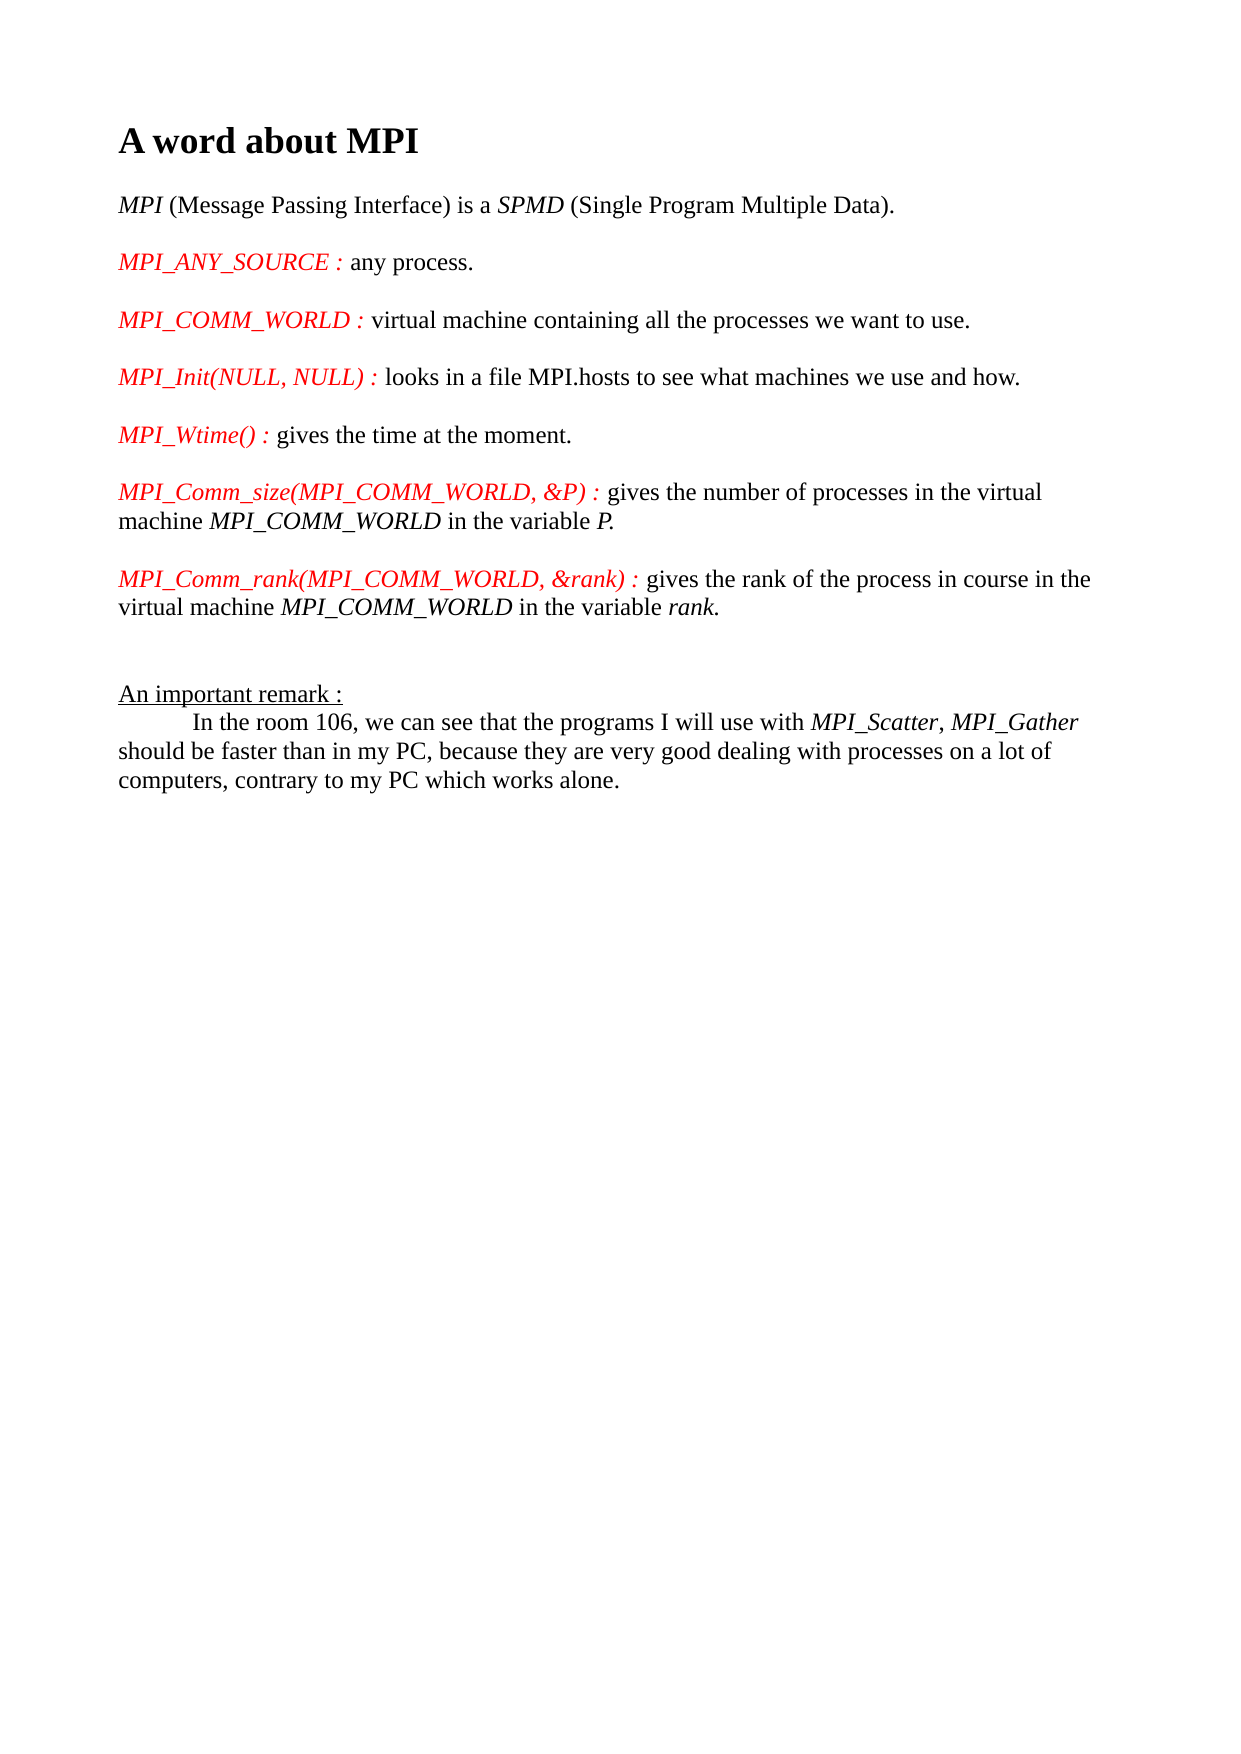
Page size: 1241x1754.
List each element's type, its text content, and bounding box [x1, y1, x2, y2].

text MPI_Init(NULL, NULL) : looks in a file MPI.hosts to see what machines we use and how. [118, 362, 1122, 391]
text MPI (Message Passing Interface) is a SPMD (Single Program Multiple Data). [118, 190, 1122, 219]
text In the room 106, we can see that the programs I will use with MPI_Scatter, MPI_Gather should be faster than in my PC, because they are very good dealing with processes on a lot of computers, contrary to my PC which works alone. [118, 707, 1122, 794]
text A word about MPI [118, 118, 1122, 161]
text MPI_Comm_rank(MPI_COMM_WORLD, &rank) : gives the rank of the process in course in the virtual machine MPI_COMM_WORLD in the variable rank. [118, 564, 1122, 621]
text MPI_COMM_WORLD : virtual machine containing all the processes we want to use. [118, 305, 1122, 334]
text An important remark : [118, 679, 1122, 707]
text MPI_Comm_size(MPI_COMM_WORLD, &P) : gives the number of processes in the virtual machine MPI_COMM_WORLD in the variable P. [118, 477, 1122, 535]
text MPI_ANY_SOURCE : any process. [118, 247, 1122, 276]
text MPI_Wtime() : gives the time at the moment. [118, 420, 1122, 449]
